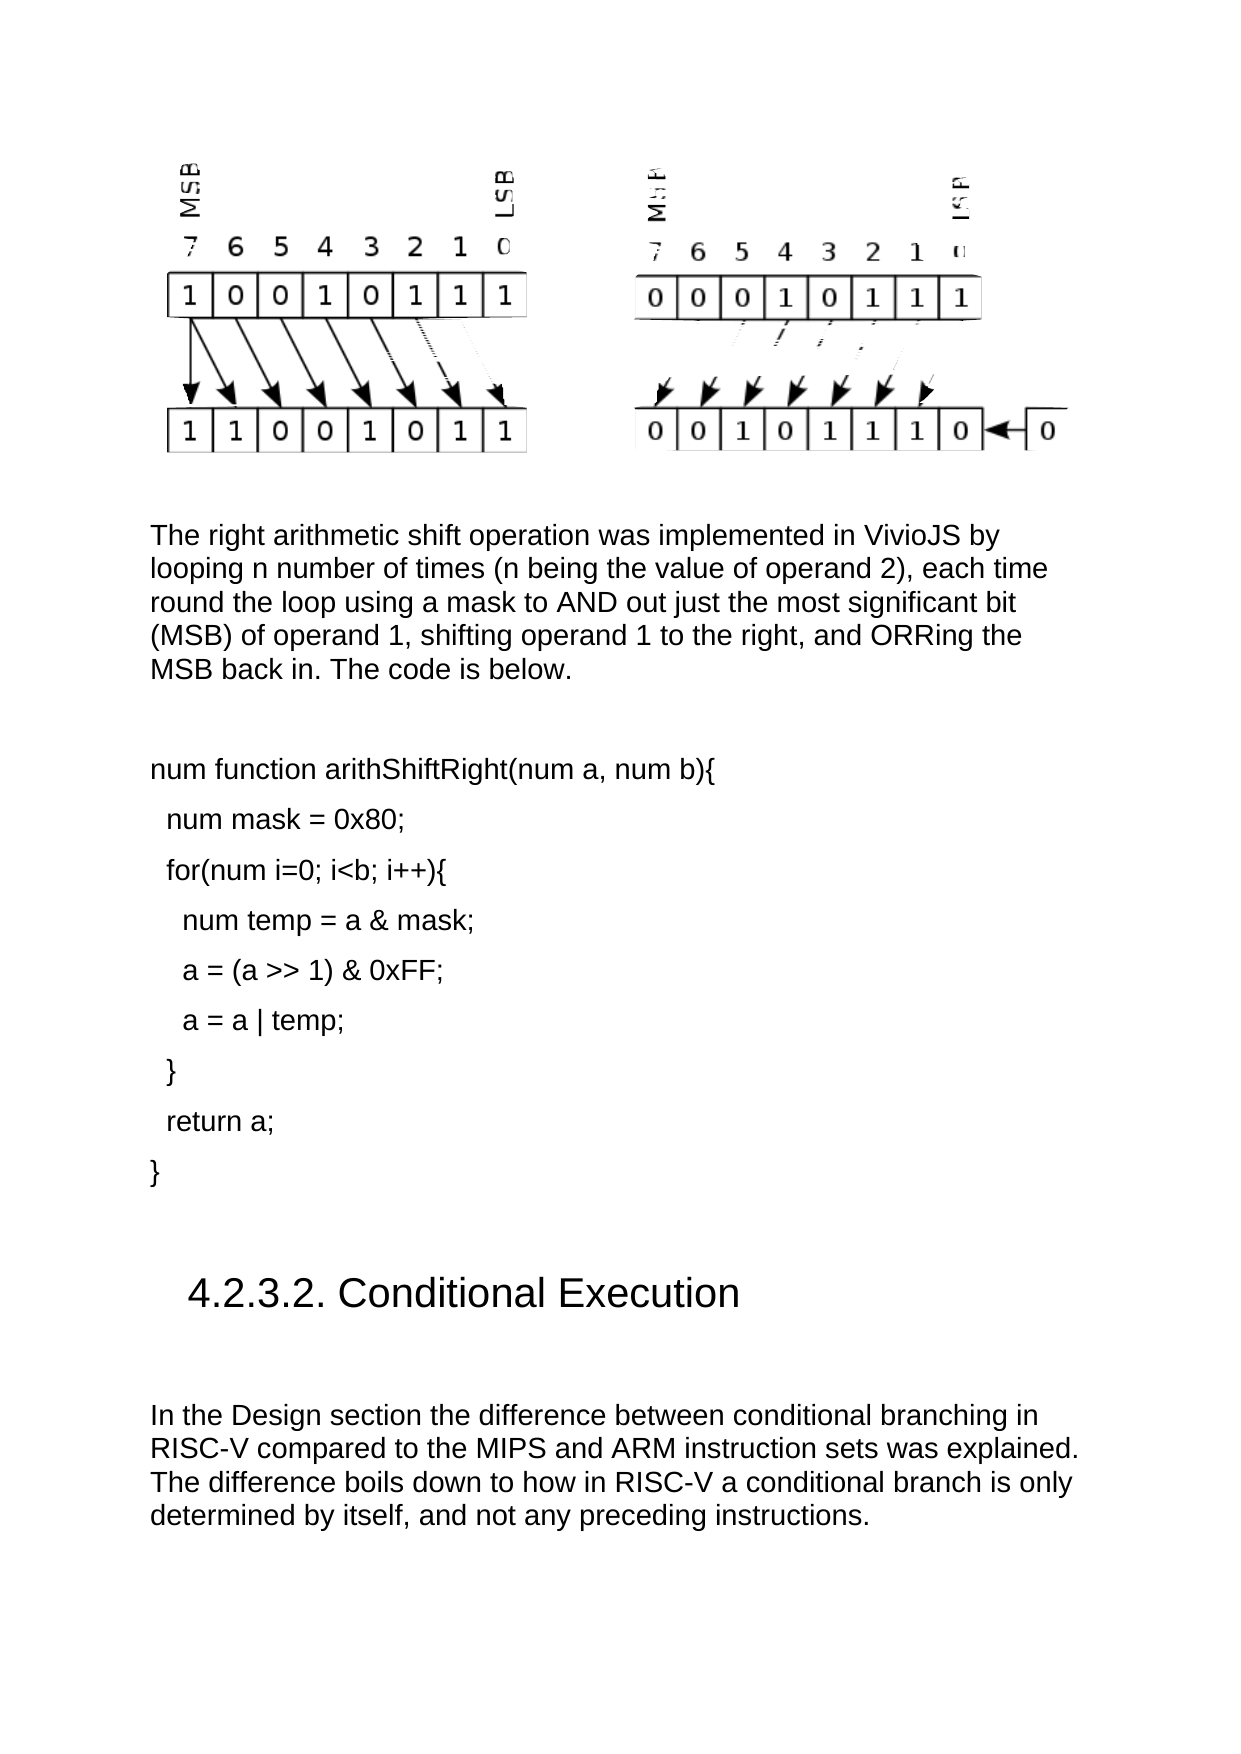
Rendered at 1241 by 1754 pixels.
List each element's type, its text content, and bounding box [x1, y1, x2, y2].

text The right arithmetic shift operation was implemented in VivioJS by looping n number of times (n being the value of operand 2), each time round the loop using a mask to AND out just the most significant bit (MSB) of operand 1, shifting operand 1 to the right, and ORRing the MSB back in. The code is below. [150, 518, 1090, 685]
text num function arithShiftRight(num a, num b){ [150, 752, 1090, 786]
text a = (a >> 1) & 0xFF; [150, 953, 1090, 987]
text } [150, 1154, 1090, 1187]
text In the Design section the difference between conditional branching in RISC-V compared to the MIPS and ARM instruction sets was explained. The difference boils down to how in RISC-V a conditional branch is only determined by itself, and not any preceding instructions. [150, 1398, 1090, 1532]
list Conditional Execution [187, 1269, 1090, 1317]
text return a; [150, 1104, 1090, 1137]
text num mask = 0x80; [150, 802, 1090, 836]
text num temp = a & mask; [150, 903, 1090, 936]
text for(num i=0; i<b; i++){ [150, 853, 1090, 886]
text } [150, 1053, 1090, 1087]
text a = a | temp; [150, 1003, 1090, 1037]
